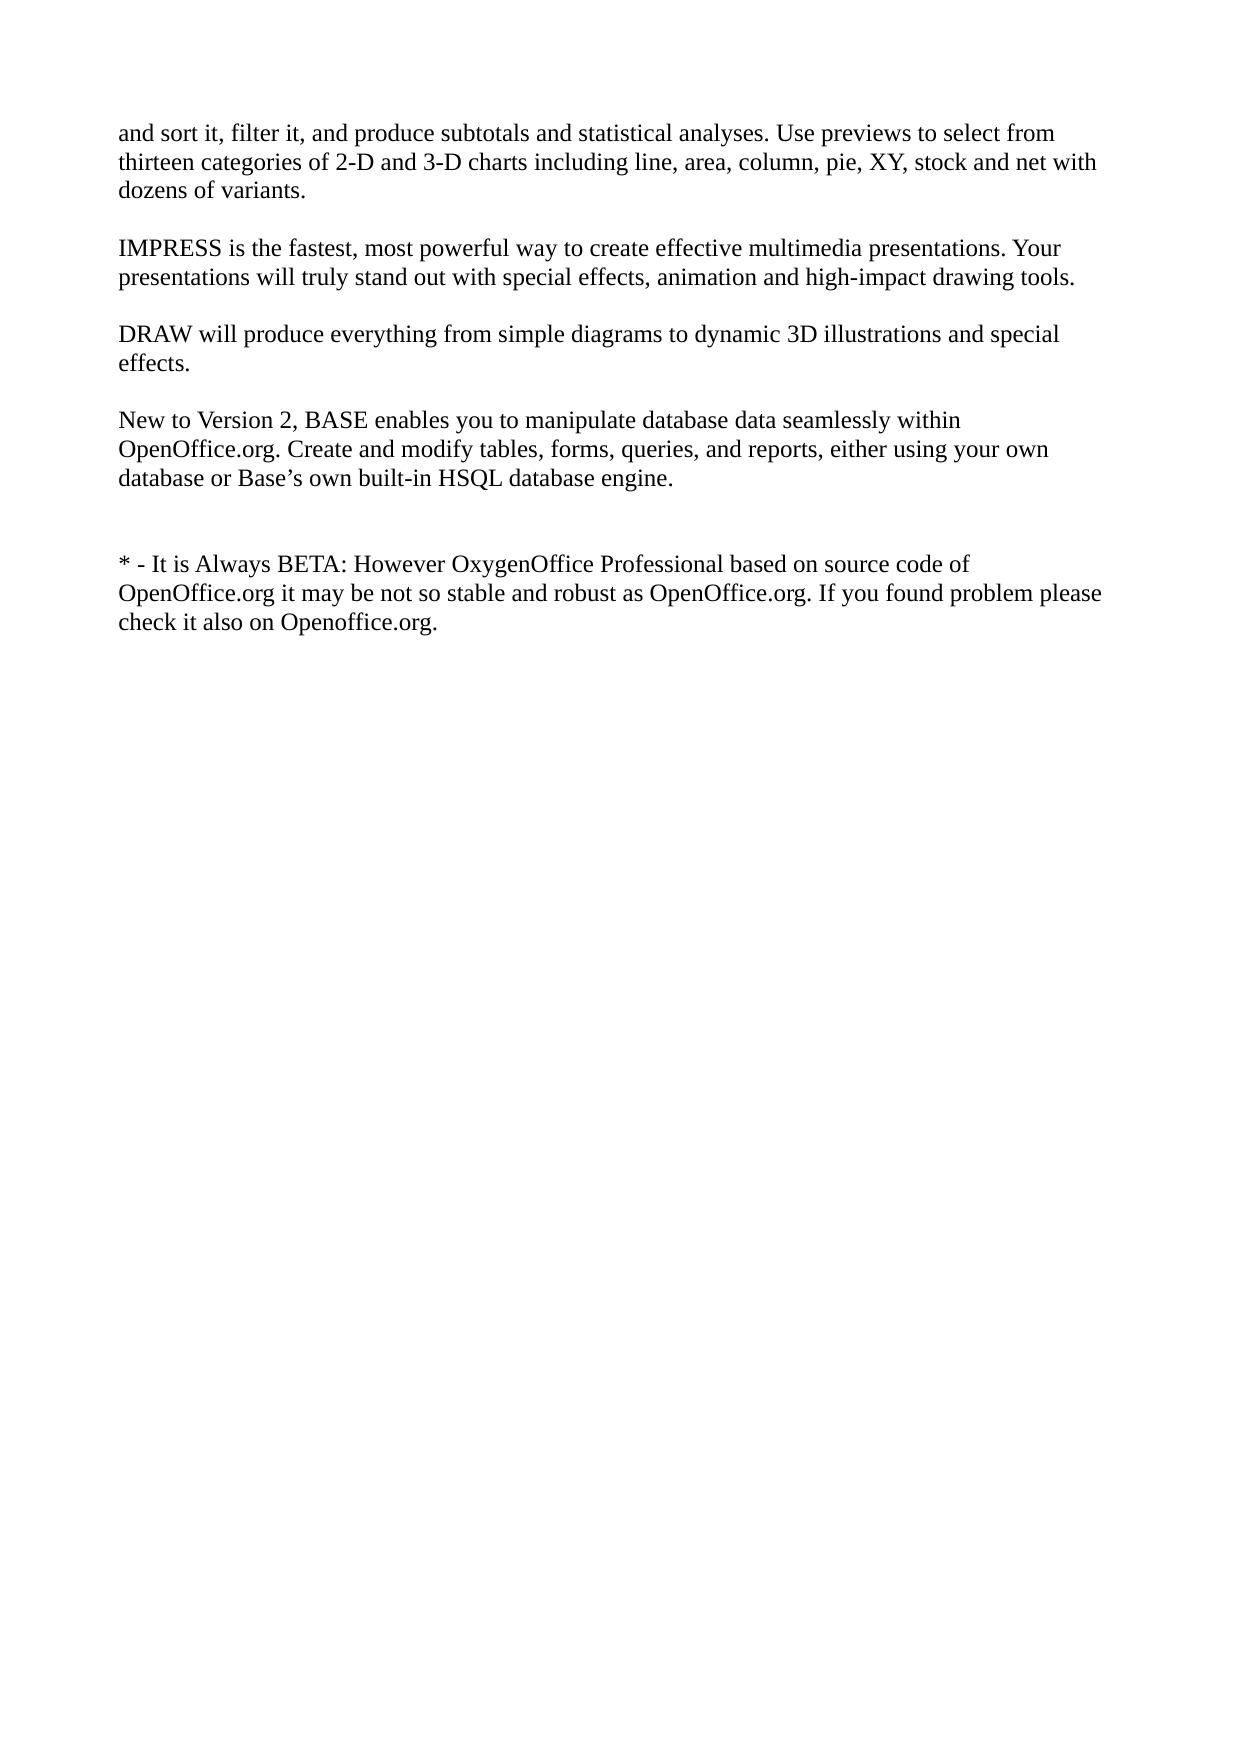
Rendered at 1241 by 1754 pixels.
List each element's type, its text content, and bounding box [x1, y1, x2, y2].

text New to Version 2, BASE enables you to manipulate database data seamlessly within OpenOffice.org. Create and modify tables, forms, queries, and reports, either using your own database or Base’s own built-in HSQL database engine. [118, 406, 1122, 492]
text * - It is Always BETA: However OxygenOffice Professional based on source code of OpenOffice.org it may be not so stable and robust as OpenOffice.org. If you found problem please check it also on Openoffice.org. [118, 549, 1122, 636]
text DRAW will produce everything from simple diagrams to dynamic 3D illustrations and special effects. [118, 319, 1122, 377]
text and sort it, filter it, and produce subtotals and statistical analyses. Use previews to select from thirteen categories of 2-D and 3-D charts including line, area, column, pie, XY, stock and net with dozens of variants. [118, 118, 1122, 204]
text IMPRESS is the fastest, most powerful way to create effective multimedia presentations. Your presentations will truly stand out with special effects, animation and high-impact drawing tools. [118, 233, 1122, 291]
